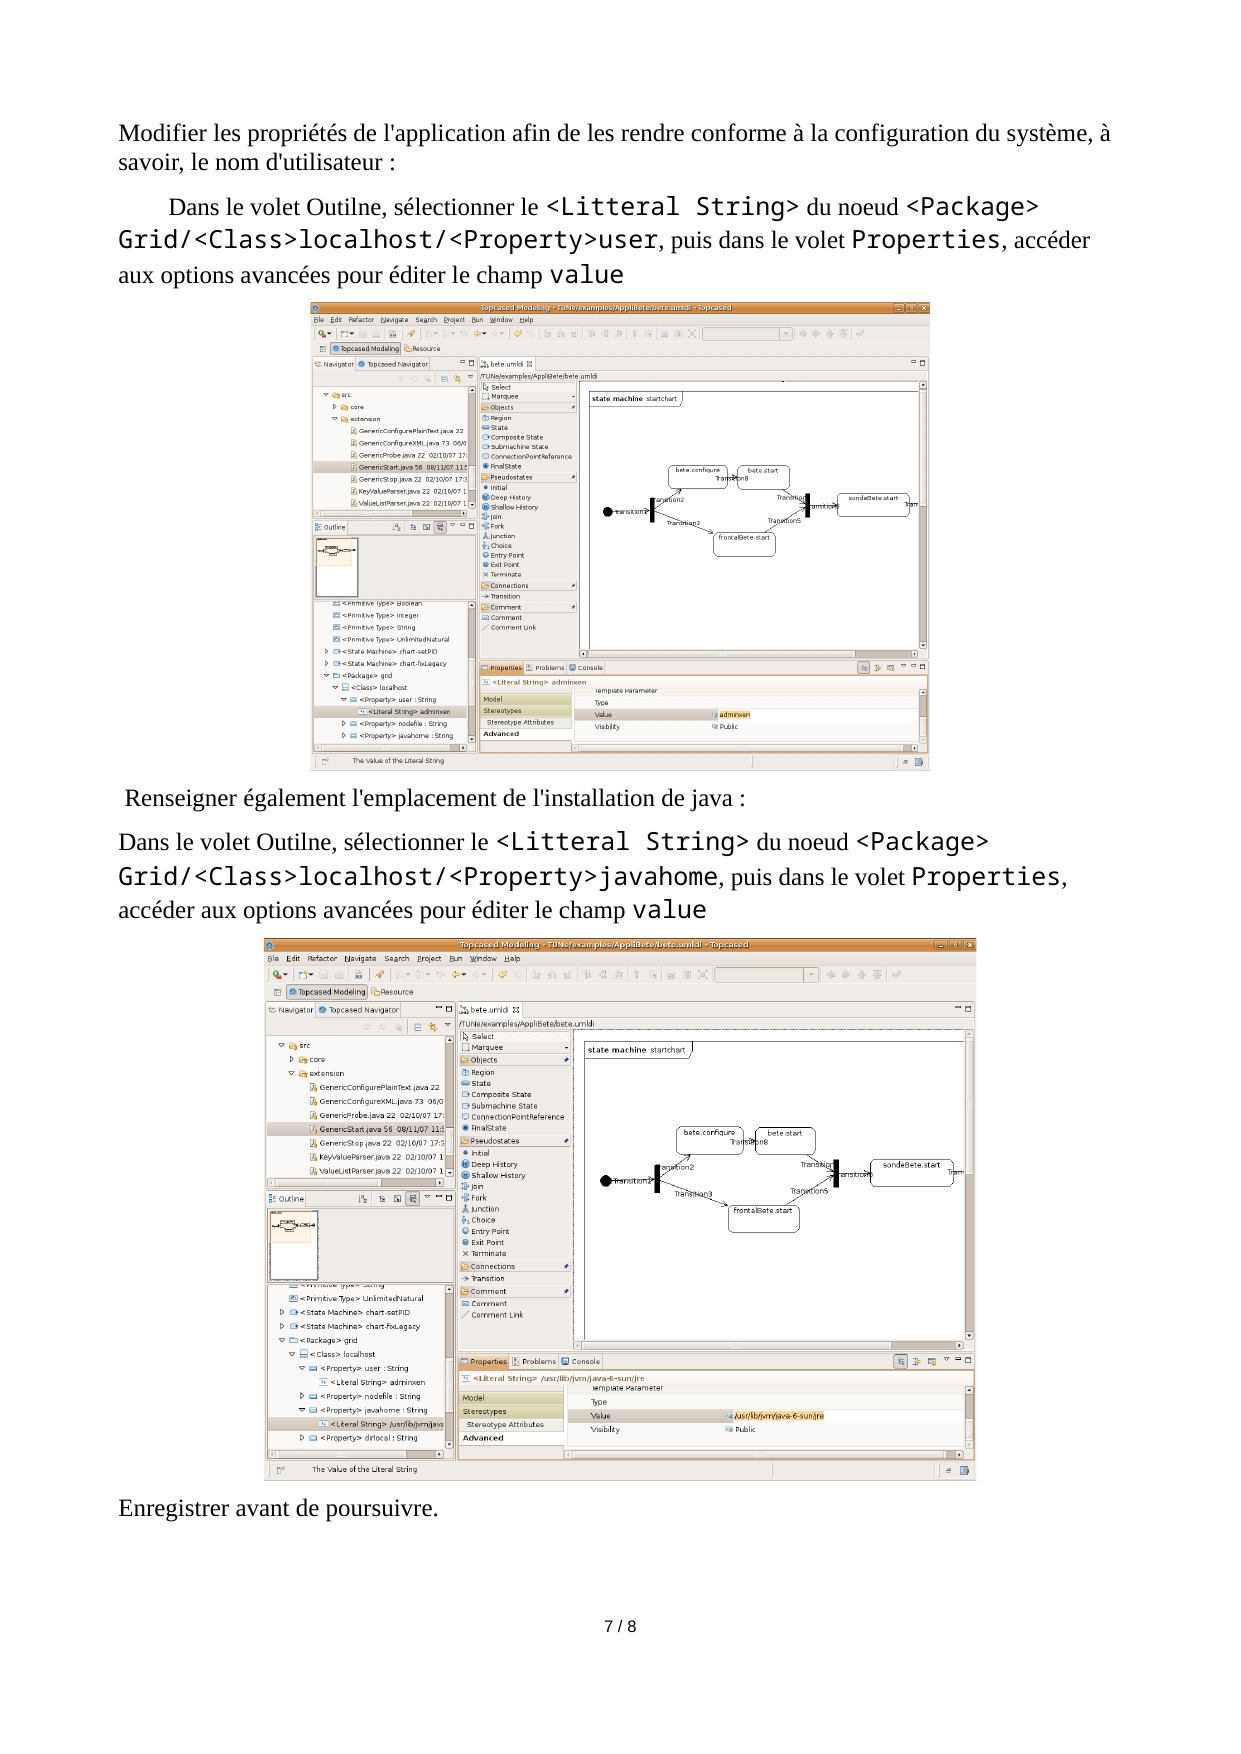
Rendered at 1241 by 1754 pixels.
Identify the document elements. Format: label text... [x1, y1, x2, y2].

text Dans le volet Outilne, sélectionner le <Litteral String> du noeud <Package> Grid/<Class>localhost/<Property>javahome, puis dans le volet Properties, accéder aux options avancées pour éditer le champ value [118, 824, 1122, 926]
picture [310, 302, 930, 771]
picture [263, 938, 977, 1481]
text Modifier les propriétés de l'application afin de les rendre conforme à la configuration du système, à savoir, le nom d'utilisateur : [118, 118, 1122, 176]
text Dans le volet Outilne, sélectionner le <Litteral String> du noeud <Package> Grid/<Class>localhost/<Property>user, puis dans le volet Properties, accéder aux options avancées pour éditer le champ value [118, 188, 1122, 290]
text Renseigner également l'emplacement de l'installation de java : [118, 783, 1122, 812]
text Enregistrer avant de poursuivre. [118, 1493, 1122, 1522]
